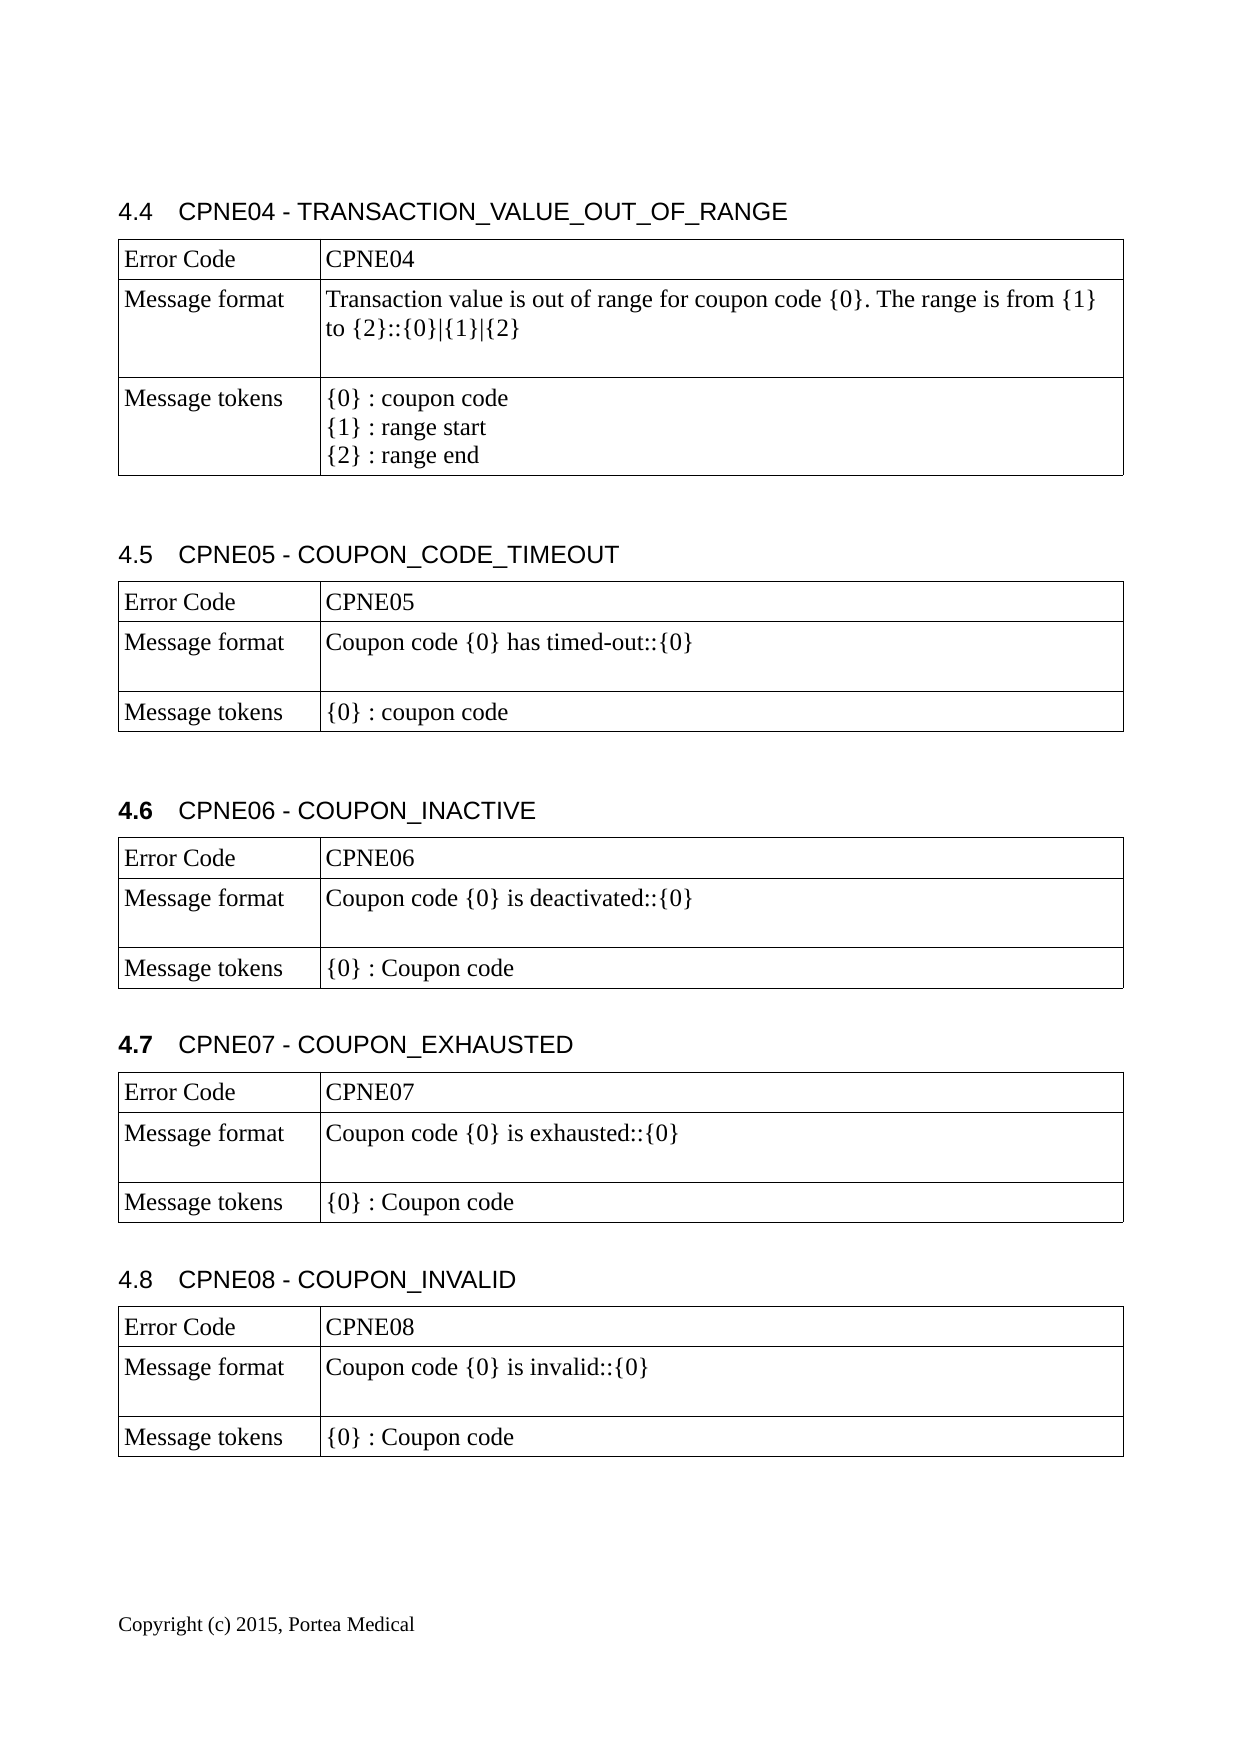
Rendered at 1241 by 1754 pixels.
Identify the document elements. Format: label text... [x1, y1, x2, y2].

subtitle CPNE04 - TRANSACTION_VALUE_OUT_OF_RANGE [118, 197, 1122, 226]
table_cell Message tokens [119, 1183, 320, 1222]
table_cell {0} : Coupon code [321, 1417, 1123, 1456]
table_cell Coupon code {0} is exhausted::{0} [321, 1113, 1123, 1182]
table_cell Message tokens [119, 948, 320, 987]
table_header Error Code [119, 240, 320, 279]
table_cell Message format [119, 280, 320, 377]
table_cell Message format [119, 622, 320, 691]
table_cell Message tokens [119, 378, 320, 475]
table_cell {0} : Coupon code [321, 1183, 1123, 1222]
table_cell {0} : coupon code {1} : range start {2} : range end [321, 378, 1123, 475]
table_header CPNE06 [321, 838, 1123, 877]
subtitle CPNE06 - COUPON_INACTIVE [118, 796, 1122, 824]
subtitle CPNE05 - COUPON_CODE_TIMEOUT [118, 540, 1122, 568]
table_cell {0} : coupon code [321, 692, 1123, 731]
subtitle CPNE08 - COUPON_INVALID [118, 1265, 1122, 1293]
table_cell Message tokens [119, 1417, 320, 1456]
table_header Error Code [119, 582, 320, 621]
table_cell Message format [119, 879, 320, 947]
table_header Error Code [119, 838, 320, 877]
table_cell Coupon code {0} has timed-out::{0} [321, 622, 1123, 691]
table_header Error Code [119, 1073, 320, 1112]
table_cell Coupon code {0} is invalid::{0} [321, 1347, 1123, 1416]
subtitle CPNE07 - COUPON_EXHAUSTED [118, 1030, 1122, 1059]
table_header CPNE08 [321, 1307, 1123, 1346]
table_cell Message format [119, 1347, 320, 1416]
table_cell Message tokens [119, 692, 320, 731]
table_header CPNE05 [321, 582, 1123, 621]
table_cell {0} : Coupon code [321, 948, 1123, 987]
table_cell Message format [119, 1113, 320, 1182]
table_cell Transaction value is out of range for coupon code {0}. The range is from {1} to {2}::{0}|{1}|{2} [321, 280, 1123, 377]
table_header CPNE04 [321, 240, 1123, 279]
table_header Error Code [119, 1307, 320, 1346]
table_cell Coupon code {0} is deactivated::{0} [321, 879, 1123, 947]
table_header CPNE07 [321, 1073, 1123, 1112]
